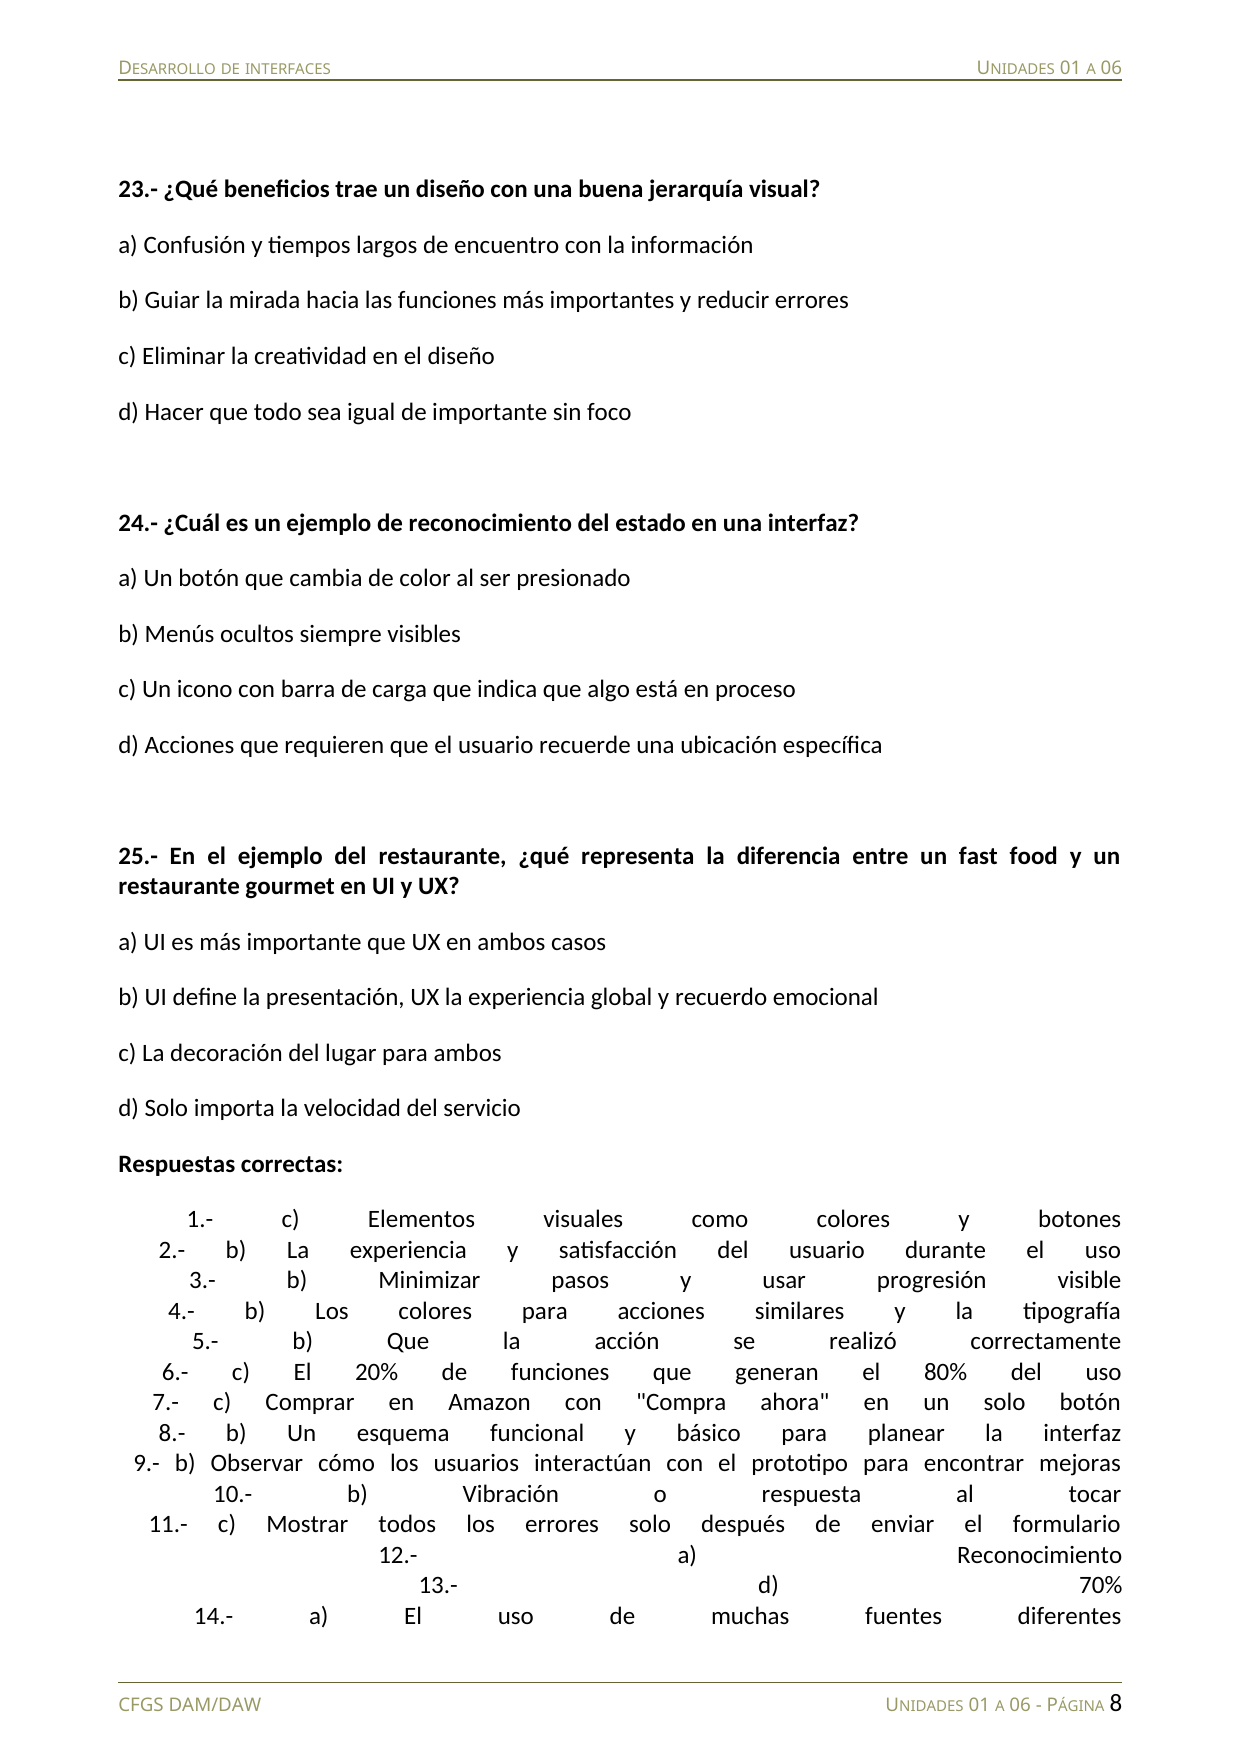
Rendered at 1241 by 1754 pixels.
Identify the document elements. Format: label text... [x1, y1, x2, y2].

text c) Eliminar la creatividad en el diseño [118, 340, 1122, 371]
text 1.- c) Elementos visuales como colores y botones 2.- b) La experiencia y satisfacción del usuario durante el uso 3.- b) Minimizar pasos y usar progresión visible 4.- b) Los colores para acciones similares y la tipografía 5.- b) Que la acción se realizó correctamente 6.- c) El 20% de funciones que generan el 80% del uso 7.- c) Comprar en Amazon con "Compra ahora" en un solo botón 8.- b) Un esquema funcional y básico para planear la interfaz 9.- b) Observar cómo los usuarios interactúan con el prototipo para encontrar mejoras 10.- b) Vibración o respuesta al tocar 11.- c) Mostrar todos los errores solo después de enviar el formulario 12.- a) Reconocimiento 13.- d) 70% 14.- a) El uso de muchas fuentes diferentes [118, 1203, 1122, 1631]
text c) Un icono con barra de carga que indica que algo está en proceso [118, 673, 1122, 704]
text a) Confusión y tiempos largos de encuentro con la información [118, 229, 1122, 259]
text a) Un botón que cambia de color al ser presionado [118, 562, 1122, 593]
text 23.- ¿Qué beneficios trae un diseño con una buena jerarquía visual? [118, 173, 1122, 204]
text Respuestas correctas: [118, 1148, 1122, 1178]
text 25.- En el ejemplo del restaurante, ¿qué representa la diferencia entre un fast food y un restaurante gourmet en UI y UX? [118, 840, 1122, 901]
text c) La decoración del lugar para ambos [118, 1037, 1122, 1067]
text b) Menús ocultos siempre visibles [118, 618, 1122, 648]
text d) Hacer que todo sea igual de importante sin foco [118, 396, 1122, 426]
text a) UI es más importante que UX en ambos casos [118, 926, 1122, 956]
text 24.- ¿Cuál es un ejemplo de reconocimiento del estado en una interfaz? [118, 507, 1122, 537]
text b) Guiar la mirada hacia las funciones más importantes y reducir errores [118, 284, 1122, 315]
text b) UI define la presentación, UX la experiencia global y recuerdo emocional [118, 981, 1122, 1012]
text d) Acciones que requieren que el usuario recuerde una ubicación específica [118, 729, 1122, 759]
text d) Solo importa la velocidad del servicio [118, 1092, 1122, 1123]
